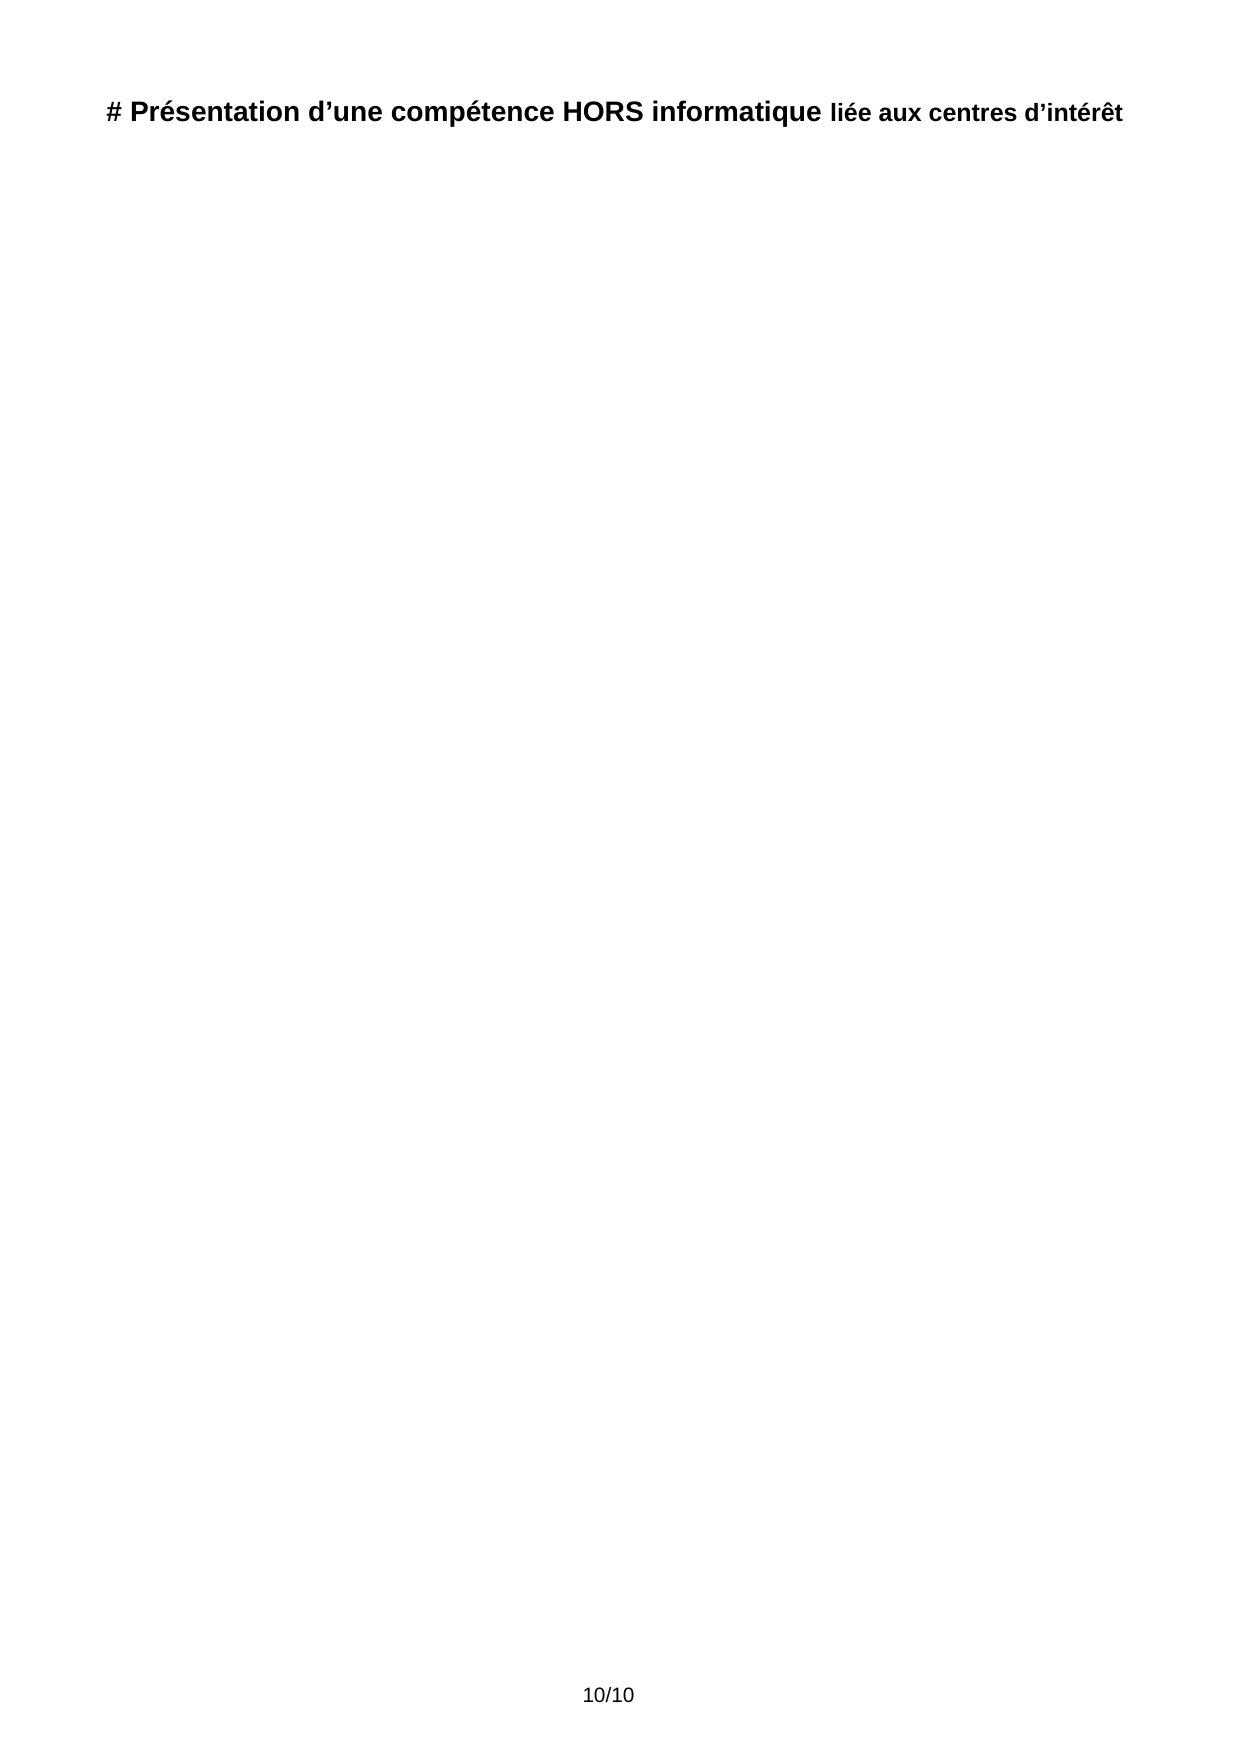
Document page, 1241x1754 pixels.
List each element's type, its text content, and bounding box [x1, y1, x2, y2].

text # Présentation d’une compétence HORS informatique liée aux centres d’intérêt [106, 94, 1134, 127]
